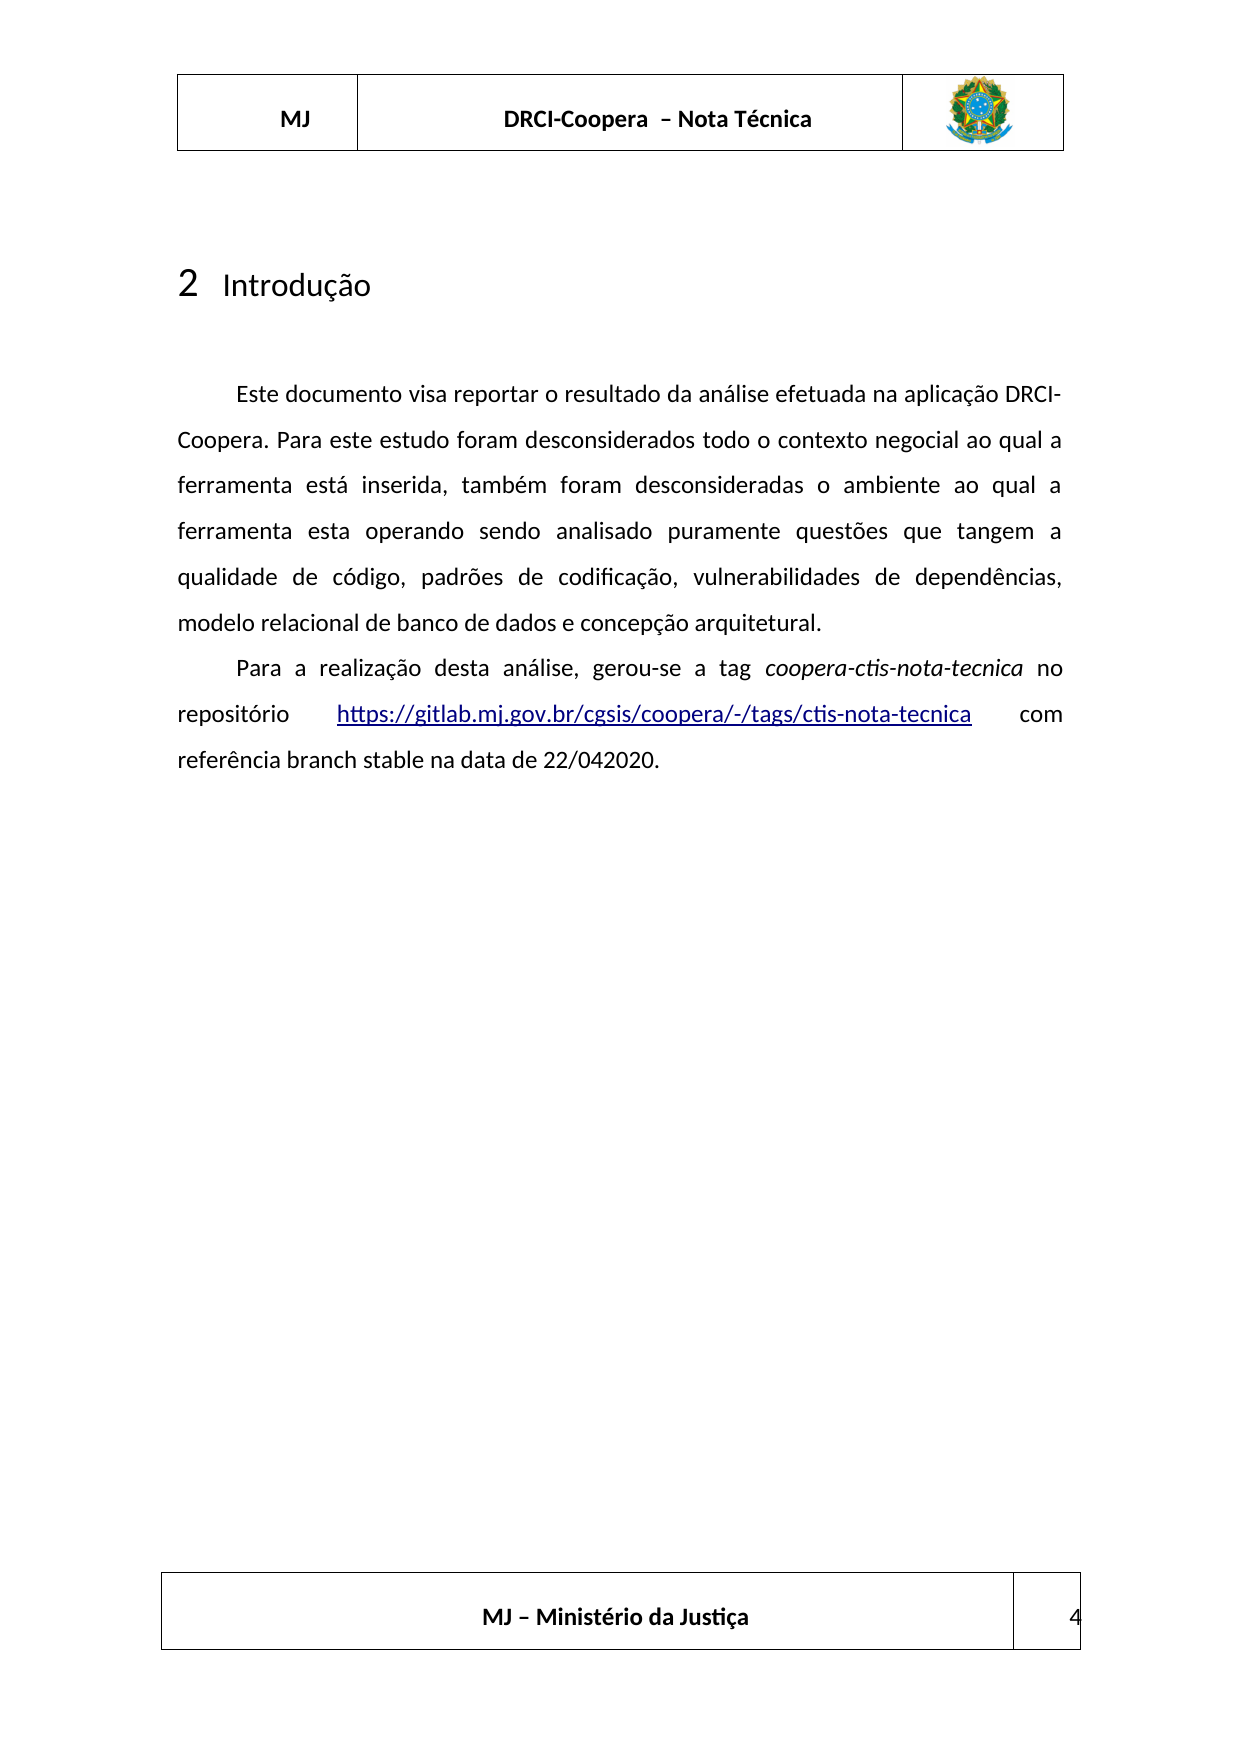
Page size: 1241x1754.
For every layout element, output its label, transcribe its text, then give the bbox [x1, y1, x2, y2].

text Este documento visa reportar o resultado da análise efetuada na aplicação DRCI-Coopera. Para este estudo foram desconsiderados todo o contexto negocial ao qual a ferramenta está inserida, também foram desconsideradas o ambiente ao qual a ferramenta esta operando sendo analisado puramente questões que tangem a qualidade de código, padrões de codificação, vulnerabilidades de dependências, modelo relacional de banco de dados e concepção arquitetural. [177, 378, 1063, 637]
text Para a realização desta análise, gerou-se a tag coopera-ctis-nota-tecnica no repositório https://gitlab.mj.gov.br/cgsis/coopera/-/tags/ctis-nota-tecnica com referência branch stable na data de 22/042020. [177, 653, 1063, 774]
subtitle Introdução [177, 256, 1063, 307]
picture [944, 75, 1020, 149]
